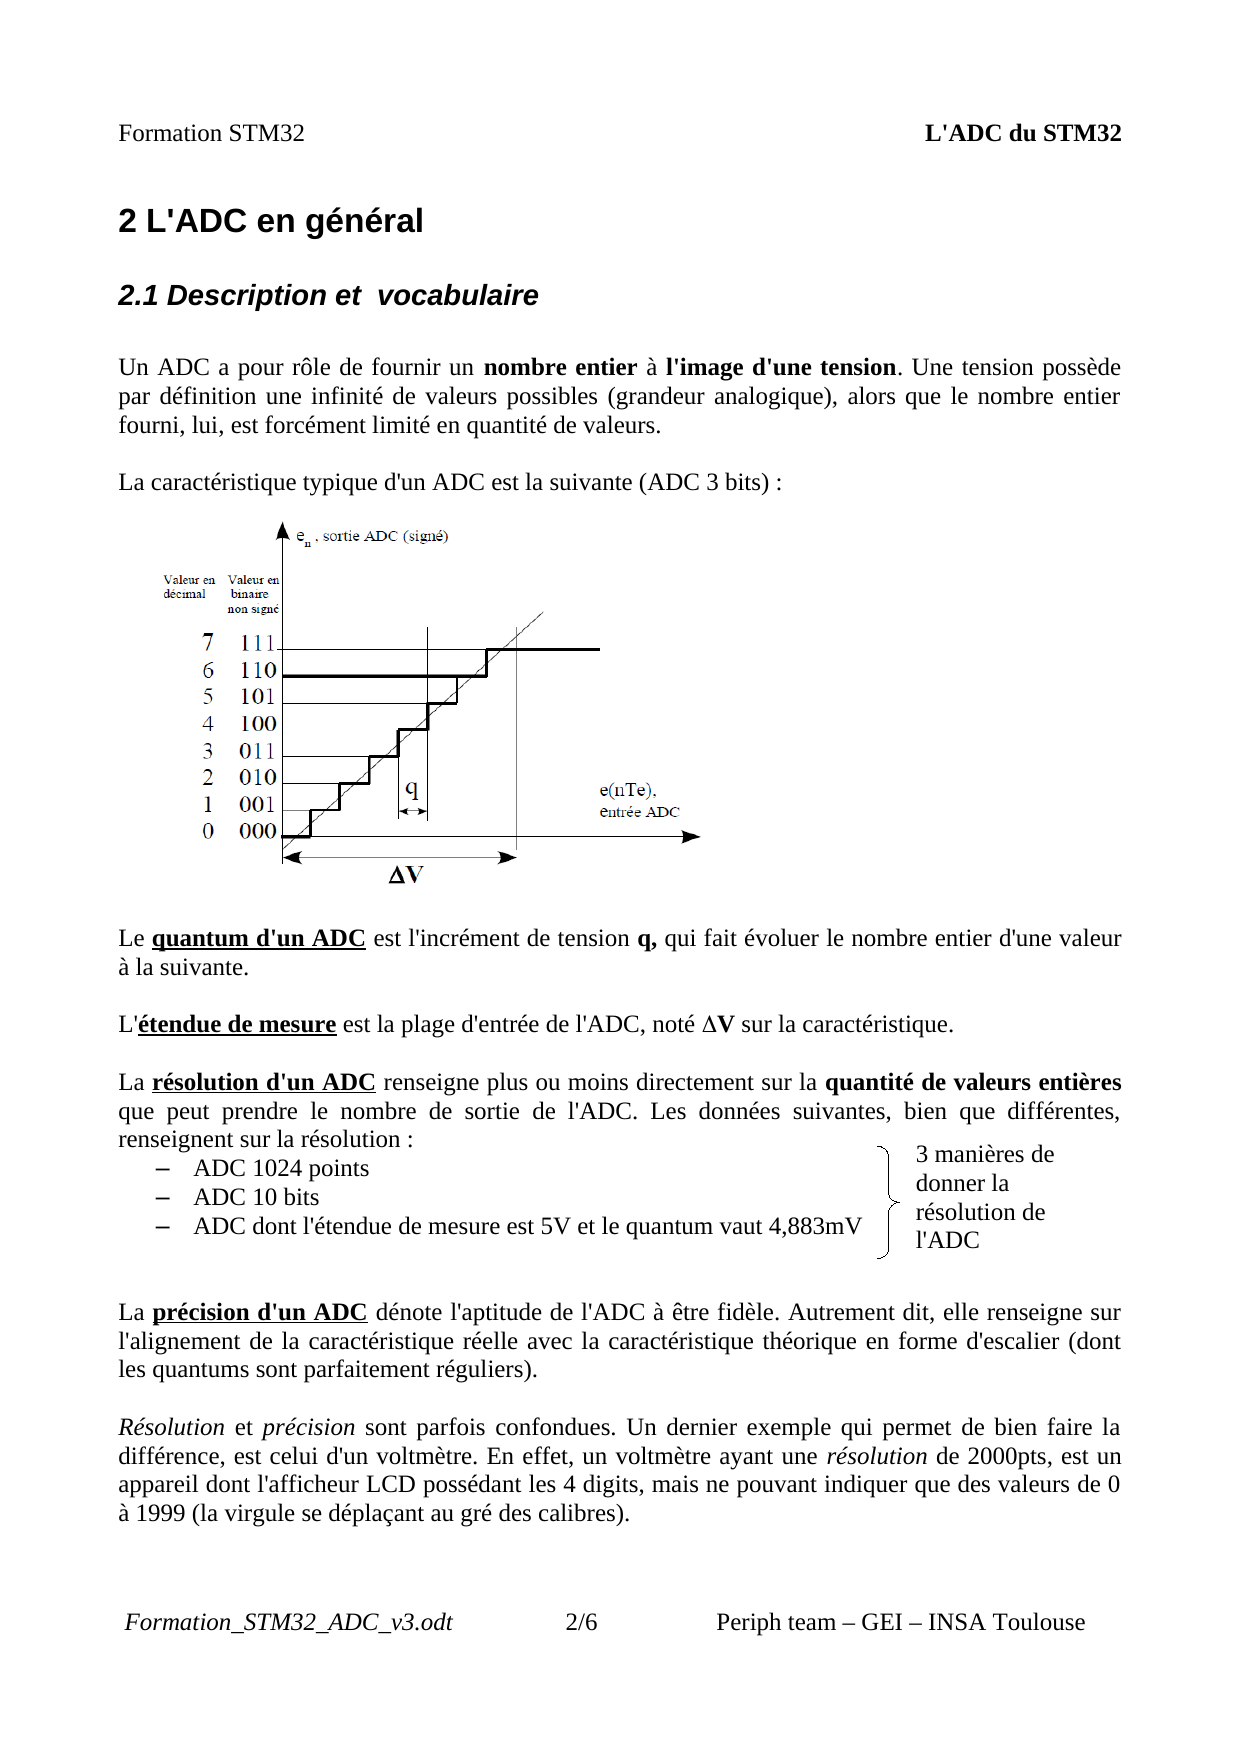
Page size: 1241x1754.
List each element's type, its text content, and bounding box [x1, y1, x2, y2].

subtitle 2 L'ADC en général [118, 201, 1122, 240]
text Un ADC a pour rôle de fournir un nombre entier à l'image d'une tension. Une tension possède par définition une infinité de valeurs possibles (grandeur analogique), alors que le nombre entier fourni, lui, est forcément limité en quantité de valeurs. [118, 352, 1122, 438]
text La précision d'un ADC dénote l'aptitude de l'ADC à être fidèle. Autrement dit, elle renseigne sur l'alignement de la caractéristique réelle avec la caractéristique théorique en forme d'escalier (dont les quantums sont parfaitement réguliers). [118, 1297, 1122, 1383]
list ADC dont l'étendue de mesure est 5V et le quantum vaut 4,883mV [156, 1211, 888, 1239]
text Résolution et précision sont parfois confondues. Un dernier exemple qui permet de bien faire la différence, est celui d'un voltmètre. En effet, un voltmètre ayant une résolution de 2000pts, est un appareil dont l'afficheur LCD possédant les 4 digits, mais ne pouvant indiquer que des valeurs de 0 à 1999 (la virgule se déplaçant au gré des calibres). [118, 1412, 1122, 1527]
text Le quantum d'un ADC est l'incrément de tension q, qui fait évoluer le nombre entier d'une valeur à la suivante. [118, 923, 1122, 981]
list ADC 10 bits [156, 1182, 1122, 1211]
picture [151, 496, 709, 895]
list ADC dont l'étendue de mesure est 5V et le quantum vaut 4,883mV [889, 1211, 1122, 1239]
text La caractéristique typique d'un ADC est la suivante (ADC 3 bits) : [118, 467, 1122, 496]
text La résolution d'un ADC renseigne plus ou moins directement sur la quantité de valeurs entières que peut prendre le nombre de sortie de l'ADC. Les données suivantes, bien que différentes, renseignent sur la résolution : [118, 1067, 1122, 1153]
text L'étendue de mesure est la plage d'entrée de l'ADC, noté ΔV sur la caractéristique. [118, 1009, 1122, 1038]
subtitle 2.1 Description et vocabulaire [118, 277, 1122, 311]
list ADC 1024 points [156, 1153, 1122, 1182]
